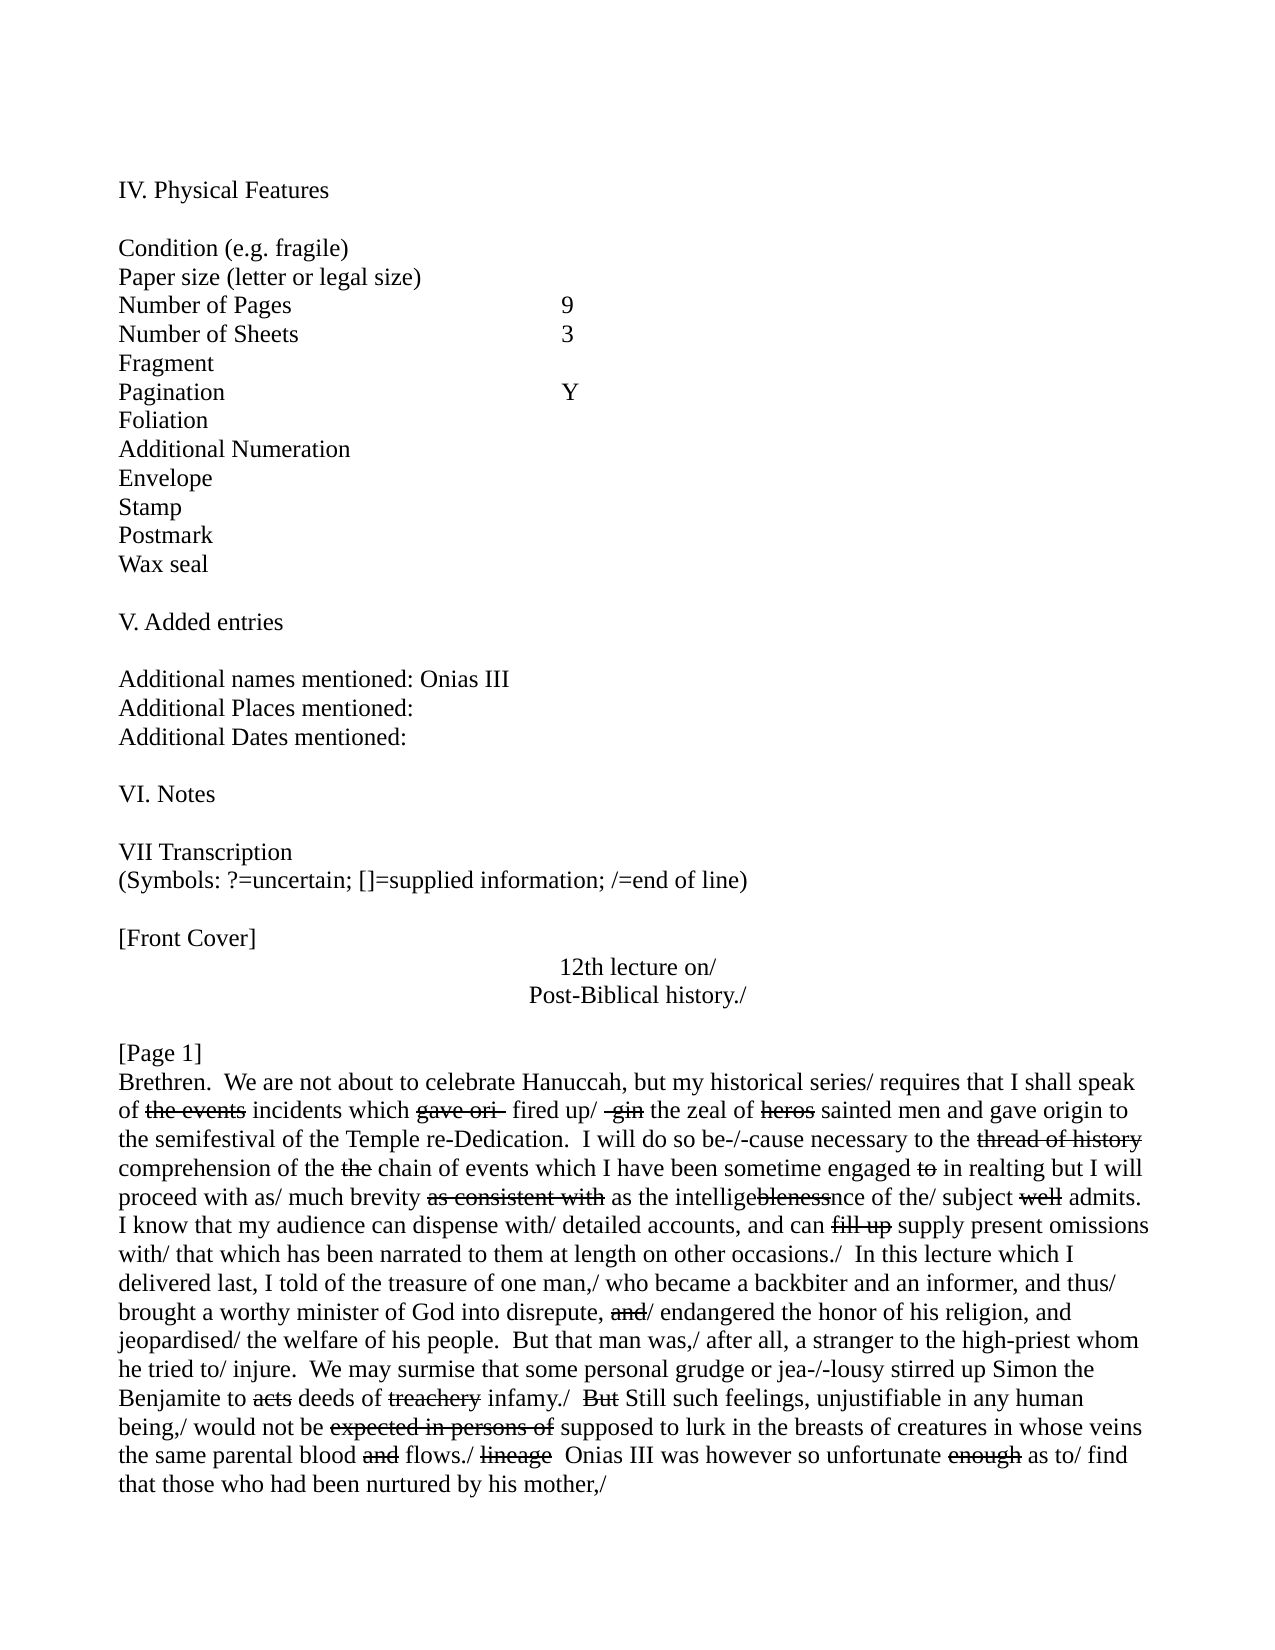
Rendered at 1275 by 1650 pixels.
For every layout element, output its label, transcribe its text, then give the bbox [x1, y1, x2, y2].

text Wax seal [118, 549, 1157, 578]
text Stamp [118, 492, 1157, 521]
text V. Added entries [118, 607, 1157, 636]
text (Symbols: ?=uncertain; []=supplied information; /=end of line) [118, 866, 1157, 894]
text Paper size (letter or legal size) [118, 262, 1157, 291]
text Fragment [118, 348, 1157, 377]
text Post-Biblical history./ [118, 981, 1157, 1009]
text Number of Sheets 3 [118, 319, 1157, 348]
text Additional names mentioned: Onias III [118, 664, 1157, 693]
text [Front Cover] [118, 923, 1157, 952]
text Condition (e.g. fragile) [118, 233, 1157, 262]
text VII Transcription [118, 837, 1157, 866]
text Envelope [118, 463, 1157, 492]
text Brethren. We are not about to celebrate Hanuccah, but my historical series/ requires that I shall speak of the events incidents which gave ori- fired up/ -gin the zeal of heros sainted men and gave origin to the semifestival of the Temple re-Dedication. I will do so be-/-cause necessary to the thread of history comprehension of the the chain of events which I have been sometime engaged to in realting but I will proceed with as/ much brevity as consistent with as the intelligeblenessnce of the/ subject well admits. I know that my audience can dispense with/ detailed accounts, and can fill up supply present omissions with/ that which has been narrated to them at length on other occasions./ In this lecture which I delivered last, I told of the treasure of one man,/ who became a backbiter and an informer, and thus/ brought a worthy minister of God into disrepute, and/ endangered the honor of his religion, and jeopardised/ the welfare of his people. But that man was,/ after all, a stranger to the high-priest whom he tried to/ injure. We may surmise that some personal grudge or jea-/-lousy stirred up Simon the Benjamite to acts deeds of treachery infamy./ But Still such feelings, unjustifiable in any human being,/ would not be expected in persons of supposed to lurk in the breasts of creatures in whose veins the same parental blood and flows./ lineage Onias III was however so unfortunate enough as to/ find that those who had been nurtured by his mother,/ [118, 1067, 1157, 1498]
text IV. Physical Features [118, 176, 1157, 204]
text VI. Notes [118, 779, 1157, 808]
text 12th lecture on/ [118, 952, 1157, 981]
text Foliation [118, 406, 1157, 434]
text Additional Places mentioned: [118, 693, 1157, 722]
text [Page 1] [118, 1038, 1157, 1067]
text Number of Pages 9 [118, 291, 1157, 319]
text Additional Numeration [118, 434, 1157, 463]
text Postma rk [118, 521, 1157, 549]
text Pagination Y [118, 377, 1157, 406]
text Additional Dates mentioned: [118, 722, 1157, 751]
